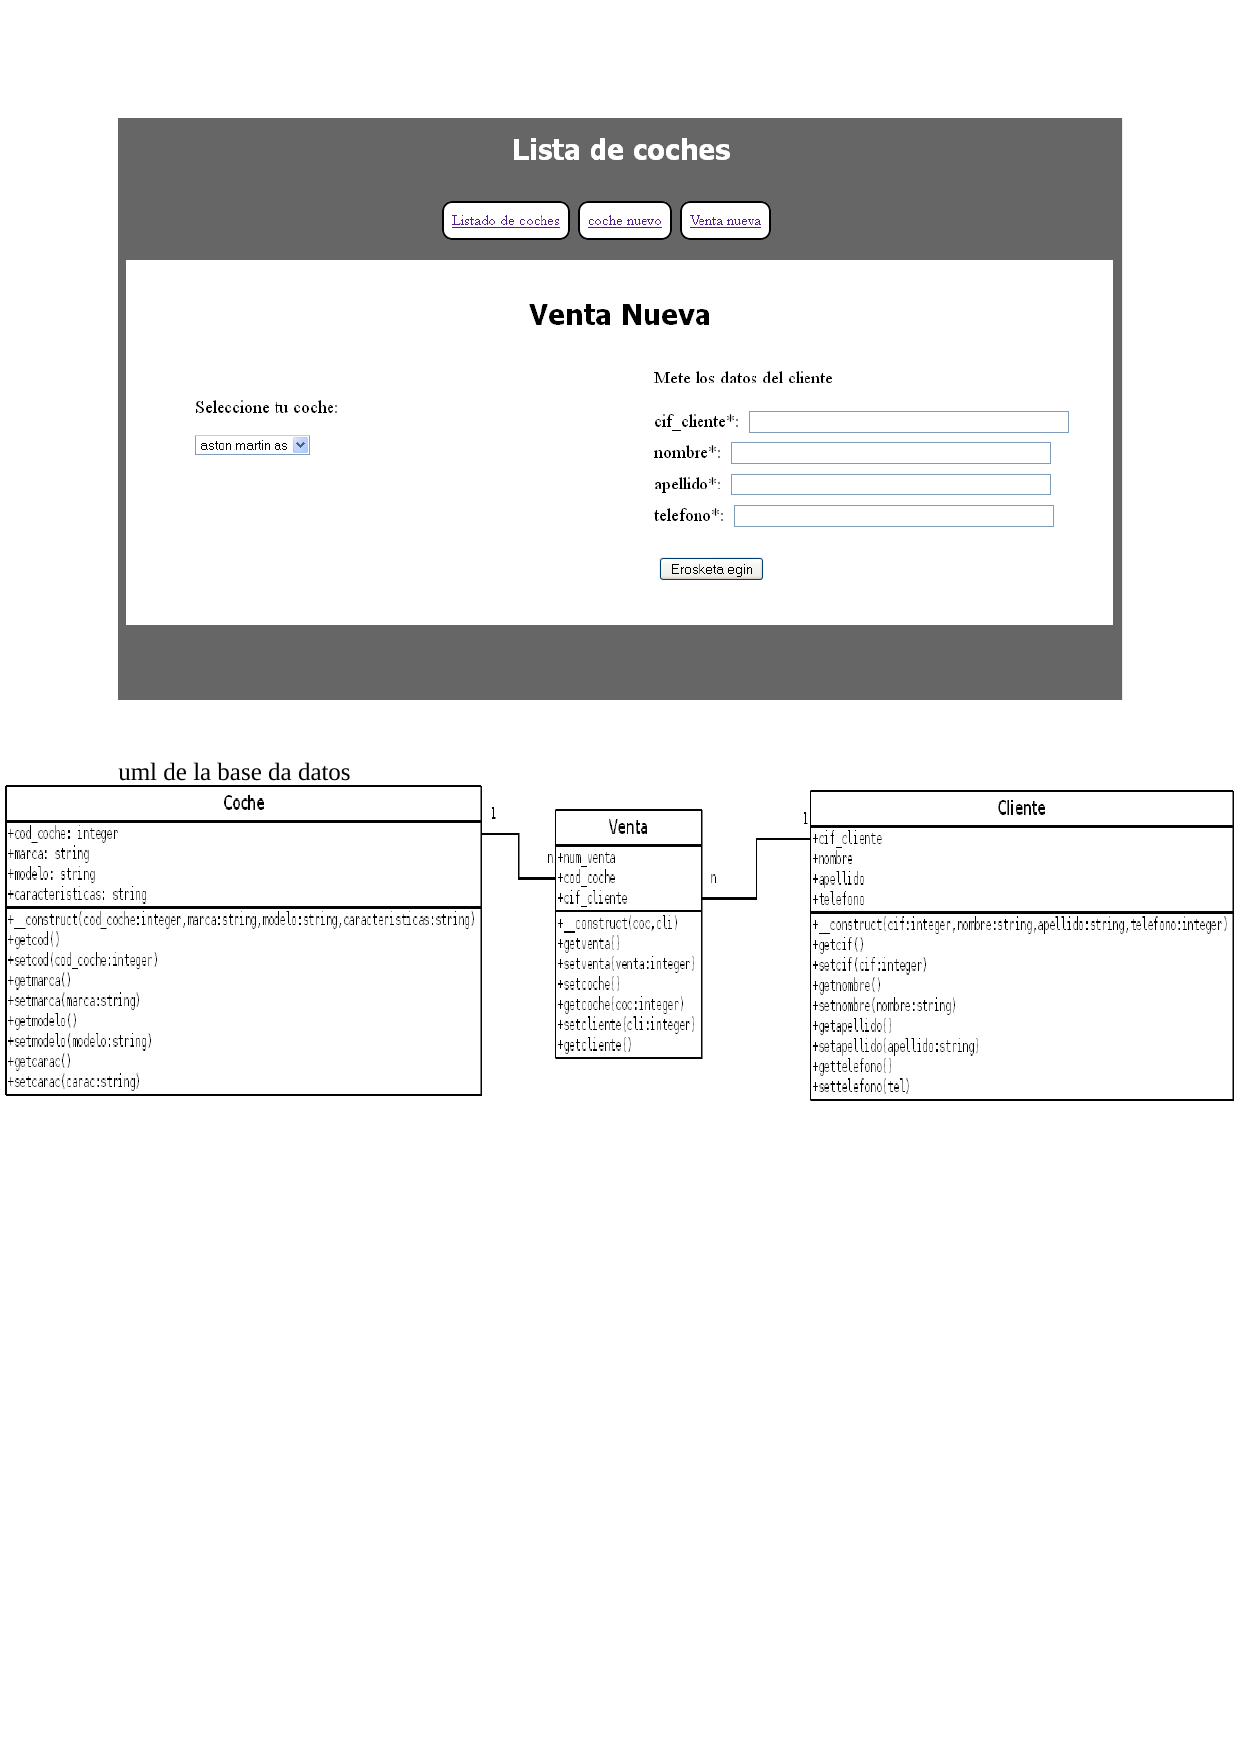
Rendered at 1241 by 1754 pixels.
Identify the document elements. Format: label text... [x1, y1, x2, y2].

text uml de la base da datos [118, 757, 1122, 785]
picture [118, 118, 1123, 700]
picture [5, 785, 1235, 1103]
